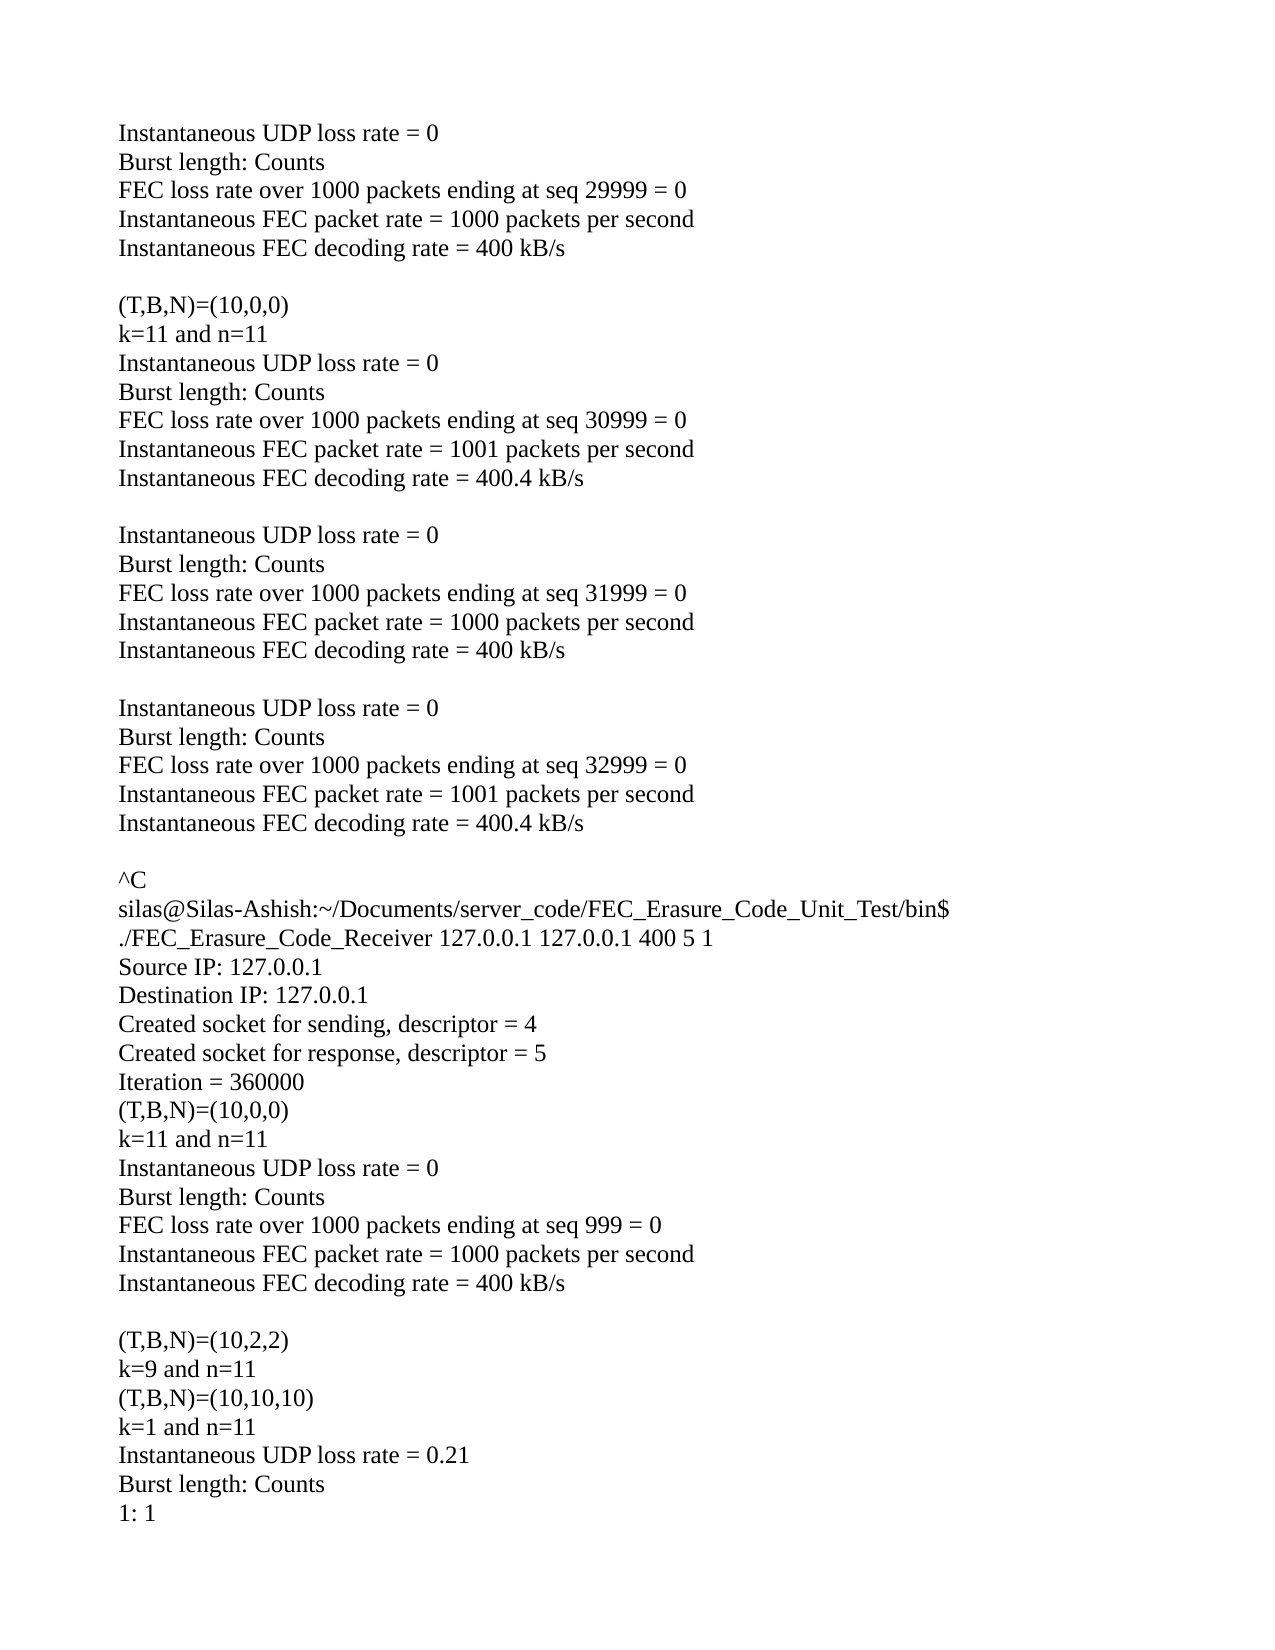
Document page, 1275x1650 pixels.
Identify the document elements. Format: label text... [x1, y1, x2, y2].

text Destination IP: 127.0.0.1 [118, 981, 1157, 1009]
text Instantaneous UDP loss rate = 0.21 [118, 1441, 1157, 1469]
text Instantaneous FEC decoding rate = 400 kB/s [118, 233, 1157, 262]
text k=11 and n=11 [118, 1124, 1157, 1153]
text Instantaneous UDP loss rate = 0 [118, 521, 1157, 549]
text Source IP: 127.0.0.1 [118, 952, 1157, 981]
text Burst length: Counts [118, 1469, 1157, 1498]
text Instantaneous FEC packet rate = 1001 packets per second [118, 779, 1157, 808]
text (T,B,N)=(10,2,2) [118, 1326, 1157, 1354]
text Burst length: Counts [118, 549, 1157, 578]
text Instantaneous FEC decoding rate = 400 kB/s [118, 1268, 1157, 1297]
text FEC loss rate over 1000 packets ending at seq 999 = 0 [118, 1211, 1157, 1239]
text FEC loss rate over 1000 packets ending at seq 29999 = 0 [118, 176, 1157, 204]
text Burst length: Counts [118, 722, 1157, 751]
text Instantaneous UDP loss rate = 0 [118, 118, 1157, 147]
text Instantaneous UDP loss rate = 0 [118, 693, 1157, 722]
text k=9 and n=11 [118, 1354, 1157, 1383]
text Iteration = 360000 [118, 1067, 1157, 1096]
text Burst length: Counts [118, 147, 1157, 176]
text Created socket for sending, descriptor = 4 [118, 1009, 1157, 1038]
text FEC loss rate over 1000 packets ending at seq 31999 = 0 [118, 578, 1157, 607]
text Instantaneous FEC packet rate = 1000 packets per second [118, 204, 1157, 233]
text FEC loss rate over 1000 packets ending at seq 30999 = 0 [118, 406, 1157, 434]
text Created socket for response, descriptor = 5 [118, 1038, 1157, 1067]
text Instantaneous FEC packet rate = 1001 packets per second [118, 434, 1157, 463]
text Burst length: Counts [118, 377, 1157, 406]
text ^C [118, 866, 1157, 894]
text silas@Silas-Ashish:~/Documents/server_code/FEC_Erasure_Code_Unit_Test/bin$ ./FEC_Erasure_Code_Receiver 127.0.0.1 127.0.0.1 400 5 1 [118, 894, 1157, 952]
text Burst length: Counts [118, 1182, 1157, 1211]
text (T,B,N)=(10,0,0) [118, 1096, 1157, 1124]
text Instantaneous FEC decoding rate = 400.4 kB/s [118, 463, 1157, 492]
text (T,B,N)=(10,0,0) [118, 291, 1157, 319]
text Instantaneous FEC packet rate = 1000 packets per second [118, 607, 1157, 636]
text Instantaneous FEC decoding rate = 400.4 kB/s [118, 808, 1157, 837]
text FEC loss rate over 1000 packets ending at seq 32999 = 0 [118, 751, 1157, 779]
text (T,B,N)=(10,10,10) [118, 1383, 1157, 1412]
text Instantaneous FEC decoding rate = 400 kB/s [118, 636, 1157, 664]
text Instantaneous UDP loss rate = 0 [118, 348, 1157, 377]
text Instantaneous UDP loss rate = 0 [118, 1153, 1157, 1182]
text 1: 1 [118, 1498, 1157, 1527]
text Instantaneous FEC packet rate = 1000 packets per second [118, 1239, 1157, 1268]
text k=1 and n=11 [118, 1412, 1157, 1441]
text k=11 and n=11 [118, 319, 1157, 348]
